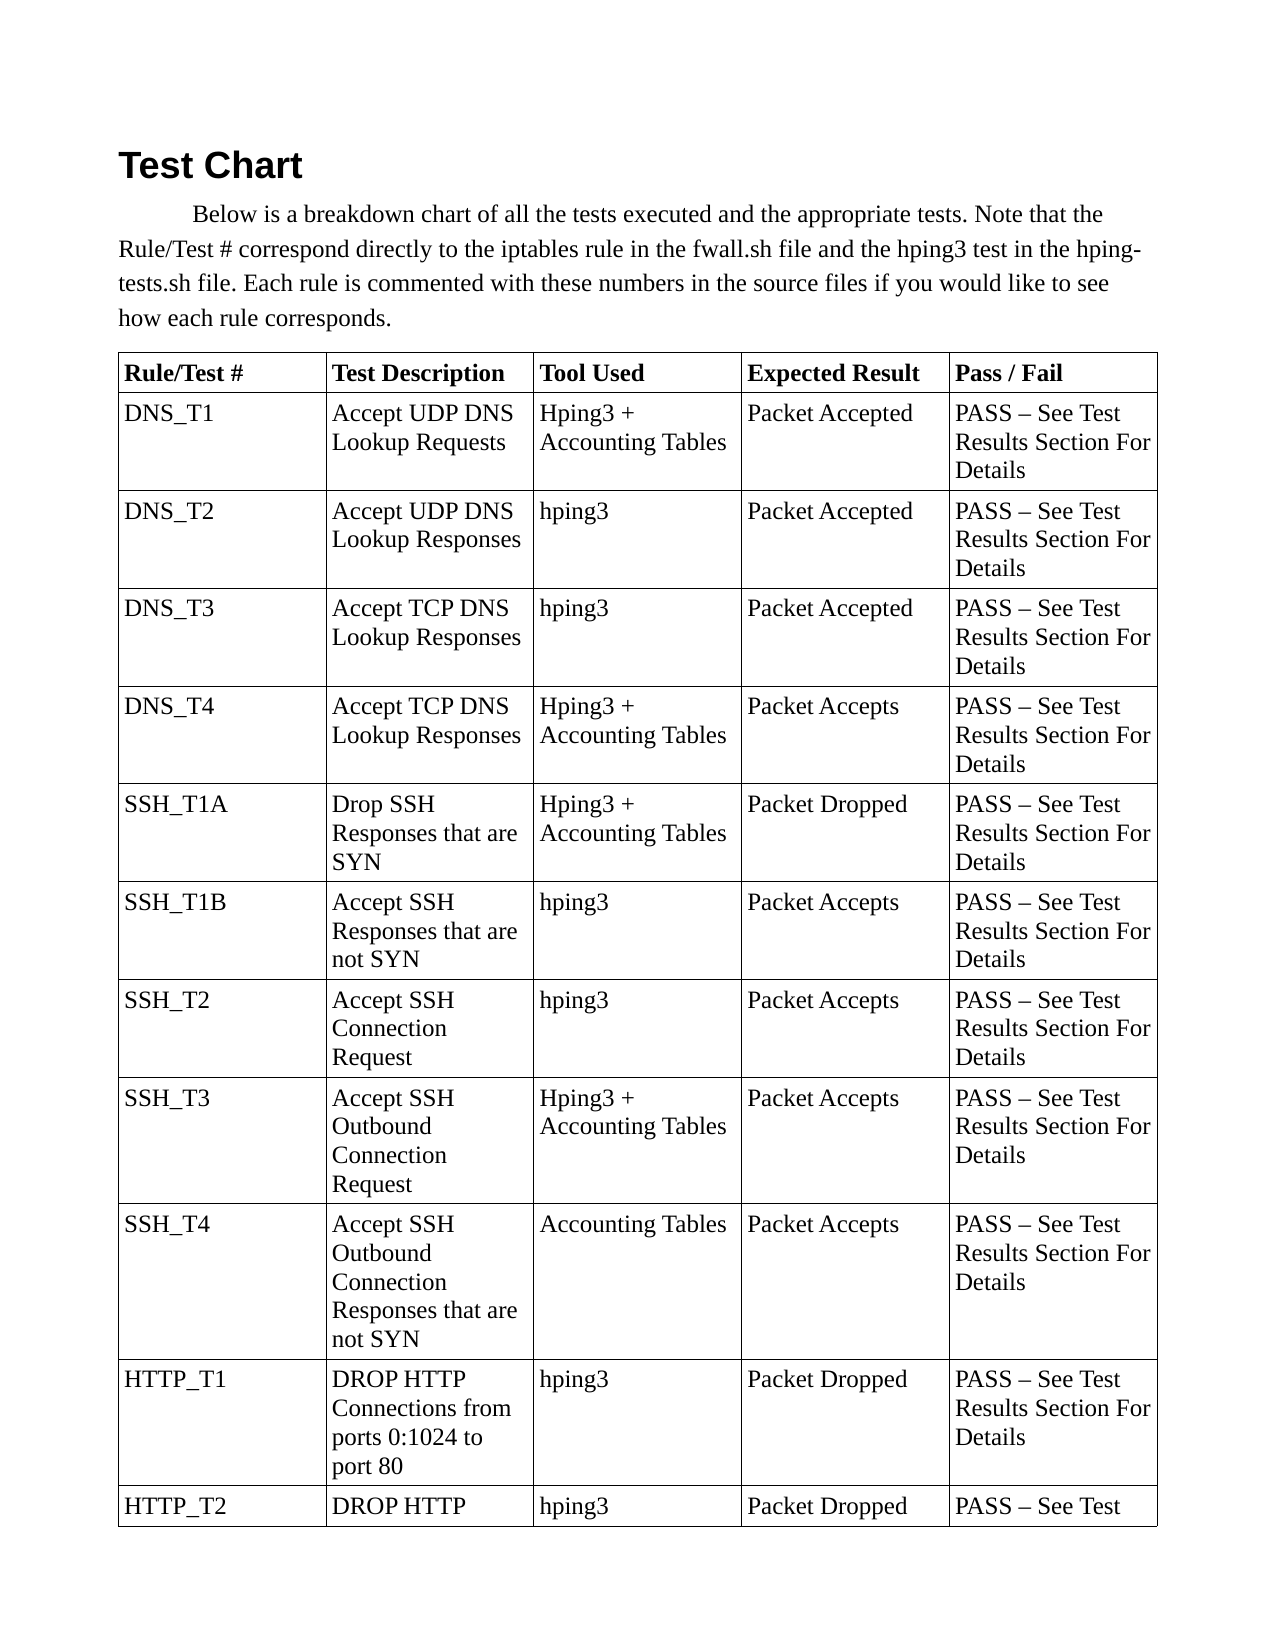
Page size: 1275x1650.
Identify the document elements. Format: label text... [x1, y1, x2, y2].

table_cell Accept UDP DNS Lookup Responses [327, 491, 533, 588]
table_cell Packet Accepts [742, 1078, 949, 1203]
table_cell Packet Accepts [742, 882, 949, 979]
table_cell Accept SSH Responses that are not SYN [327, 882, 533, 979]
table_cell PASS – See Test Results Section For Details [950, 882, 1157, 979]
table_cell Hping3 + Accounting Tables [534, 393, 741, 490]
table_cell Hping3 + Accounting Tables [534, 784, 741, 881]
table_cell SSH_T4 [119, 1204, 326, 1359]
table_cell PASS – See Test Results Section For Details [950, 1360, 1157, 1485]
table_cell DNS_T2 [119, 491, 326, 588]
table_header Expected Result [742, 353, 949, 392]
table_cell hping3 [534, 491, 741, 588]
table_cell hping3 [534, 980, 741, 1077]
table_cell Packet Dropped [742, 1486, 949, 1526]
table_cell Packet Accepts [742, 687, 949, 783]
table_header Tool Used [534, 353, 741, 392]
table_cell hping3 [534, 1486, 741, 1526]
table_cell Hping3 + Accounting Tables [534, 687, 741, 783]
table_cell hping3 [534, 882, 741, 979]
table_cell PASS – See Test Results Section For Details [950, 491, 1157, 588]
table_cell DROP HTTP [327, 1486, 533, 1526]
table_cell HTTP_T2 [119, 1486, 326, 1526]
table_cell hping3 [534, 1360, 741, 1485]
table_cell SSH_T1A [119, 784, 326, 881]
table_cell Hping3 + Accounting Tables [534, 1078, 741, 1203]
table_cell Accounting Tables [534, 1204, 741, 1359]
table_cell Packet Accepted [742, 491, 949, 588]
table_cell Accept UDP DNS Lookup Requests [327, 393, 533, 490]
table_cell PASS – See Test [950, 1486, 1157, 1526]
table_cell Accept SSH Outbound Connection Responses that are not SYN [327, 1204, 533, 1359]
table_cell Packet Accepts [742, 980, 949, 1077]
table_cell Packet Accepted [742, 589, 949, 686]
table_cell Packet Dropped [742, 1360, 949, 1485]
table_cell PASS – See Test Results Section For Details [950, 1078, 1157, 1203]
table_cell DNS_T3 [119, 589, 326, 686]
table_cell Accept TCP DNS Lookup Responses [327, 589, 533, 686]
table_cell PASS – See Test Results Section For Details [950, 589, 1157, 686]
table_cell PASS – See Test Results Section For Details [950, 687, 1157, 783]
table_cell PASS – See Test Results Section For Details [950, 393, 1157, 490]
table_cell Accept SSH Outbound Connection Request [327, 1078, 533, 1203]
table_cell Accept TCP DNS Lookup Responses [327, 687, 533, 783]
table_cell DROP HTTP Connections from ports 0:1024 to port 80 [327, 1360, 533, 1485]
table_cell Packet Accepted [742, 393, 949, 490]
table_cell HTTP_T1 [119, 1360, 326, 1485]
subtitle Test Chart [118, 143, 1157, 187]
table_cell PASS – See Test Results Section For Details [950, 980, 1157, 1077]
table_cell Accept SSH Connection Request [327, 980, 533, 1077]
table_cell Drop SSH Responses that are SYN [327, 784, 533, 881]
table_header Test Description [327, 353, 533, 392]
table_cell PASS – See Test Results Section For Details [950, 784, 1157, 881]
text Below is a breakdown chart of all the tests executed and the appropriate tests. Note that the Rule/Test # correspond directly to the iptables rule in the fwall.sh file and the hping3 test in the hping-tests.sh file. Each rule is commented with these numbers in the source files if you would like to see how each rule corresponds. [118, 199, 1157, 331]
table_header Rule/Test # [119, 353, 326, 392]
table_cell SSH_T2 [119, 980, 326, 1077]
table_cell DNS_T1 [119, 393, 326, 490]
table_cell PASS – See Test Results Section For Details [950, 1204, 1157, 1359]
table_cell DNS_T4 [119, 687, 326, 783]
table_cell hping3 [534, 589, 741, 686]
table_header Pass / Fail [950, 353, 1157, 392]
table_cell Packet Dropped [742, 784, 949, 881]
table_cell SSH_T1B [119, 882, 326, 979]
table_cell Packet Accepts [742, 1204, 949, 1359]
table_cell SSH_T3 [119, 1078, 326, 1203]
